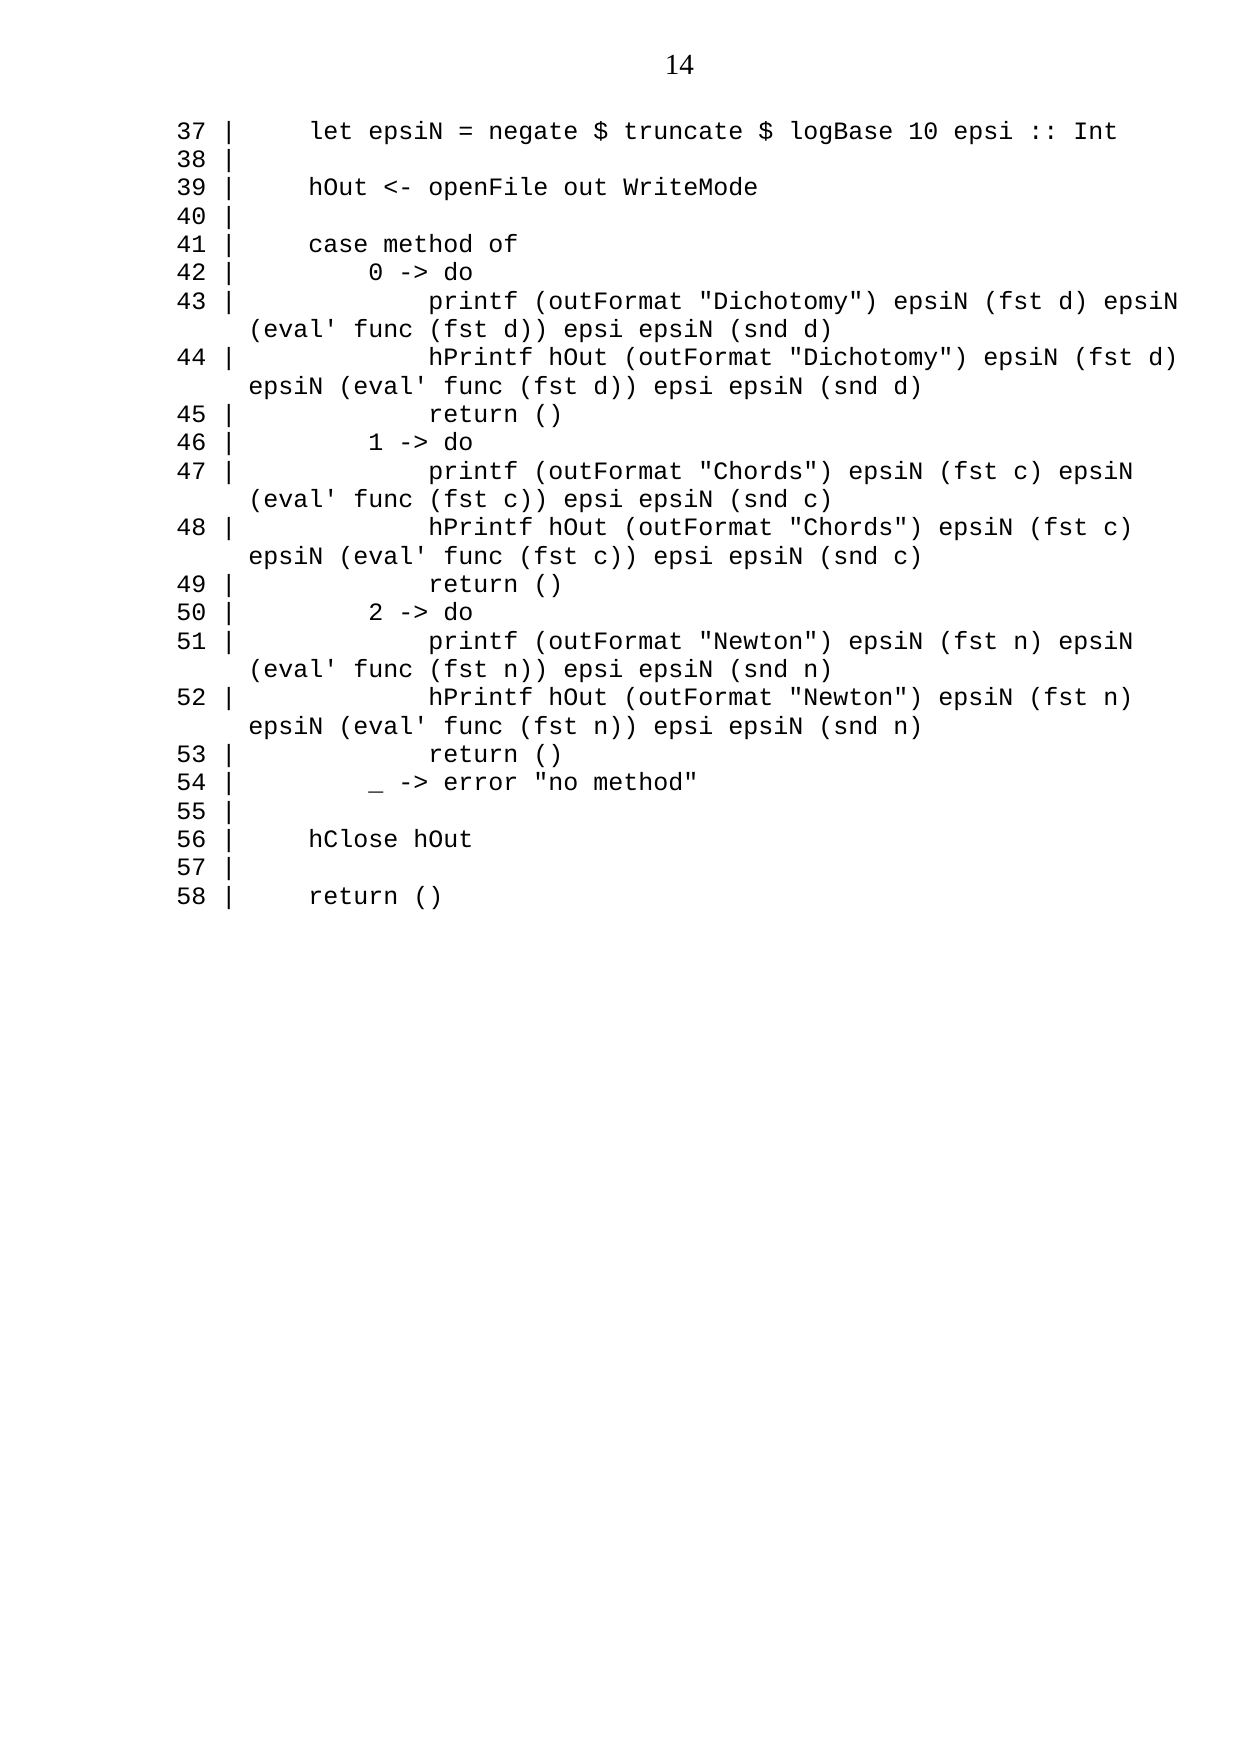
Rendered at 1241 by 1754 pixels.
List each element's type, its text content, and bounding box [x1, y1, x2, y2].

list return () [236, 402, 1181, 430]
list return () [236, 742, 1181, 770]
list hPrintf hOut (outFormat "Dichotomy") epsiN (fst d) epsiN (eval' func (fst d)) epsi epsiN (snd d) [236, 345, 1181, 402]
list hPrintf hOut (outFormat "Newton") epsiN (fst n) epsiN (eval' func (fst n)) epsi epsiN (snd n) [236, 685, 1181, 742]
list 0 -> do [236, 260, 1181, 288]
list hClose hOut [236, 827, 1181, 855]
list printf (outFormat "Newton") epsiN (fst n) epsiN (eval' func (fst n)) epsi epsiN (snd n) [236, 628, 1181, 685]
list case method of [236, 232, 1181, 260]
list hPrintf hOut (outFormat "Chords") epsiN (fst c) epsiN (eval' func (fst c)) epsi epsiN (snd c) [236, 515, 1181, 572]
list let epsiN = negate $ truncate $ logBase 10 epsi :: Int [236, 118, 1181, 147]
list printf (outFormat "Chords") epsiN (fst c) epsiN (eval' func (fst c)) epsi epsiN (snd c) [236, 458, 1181, 515]
list _ -> error "no method" [236, 770, 1181, 798]
list hOut <- openFile out WriteMode [236, 175, 1181, 203]
list return () [236, 572, 1181, 600]
list 1 -> do [236, 430, 1181, 458]
list return () [236, 883, 1181, 912]
list printf (outFormat "Dichotomy") epsiN (fst d) epsiN (eval' func (fst d)) epsi epsiN (snd d) [236, 288, 1181, 345]
list 2 -> do [236, 600, 1181, 628]
